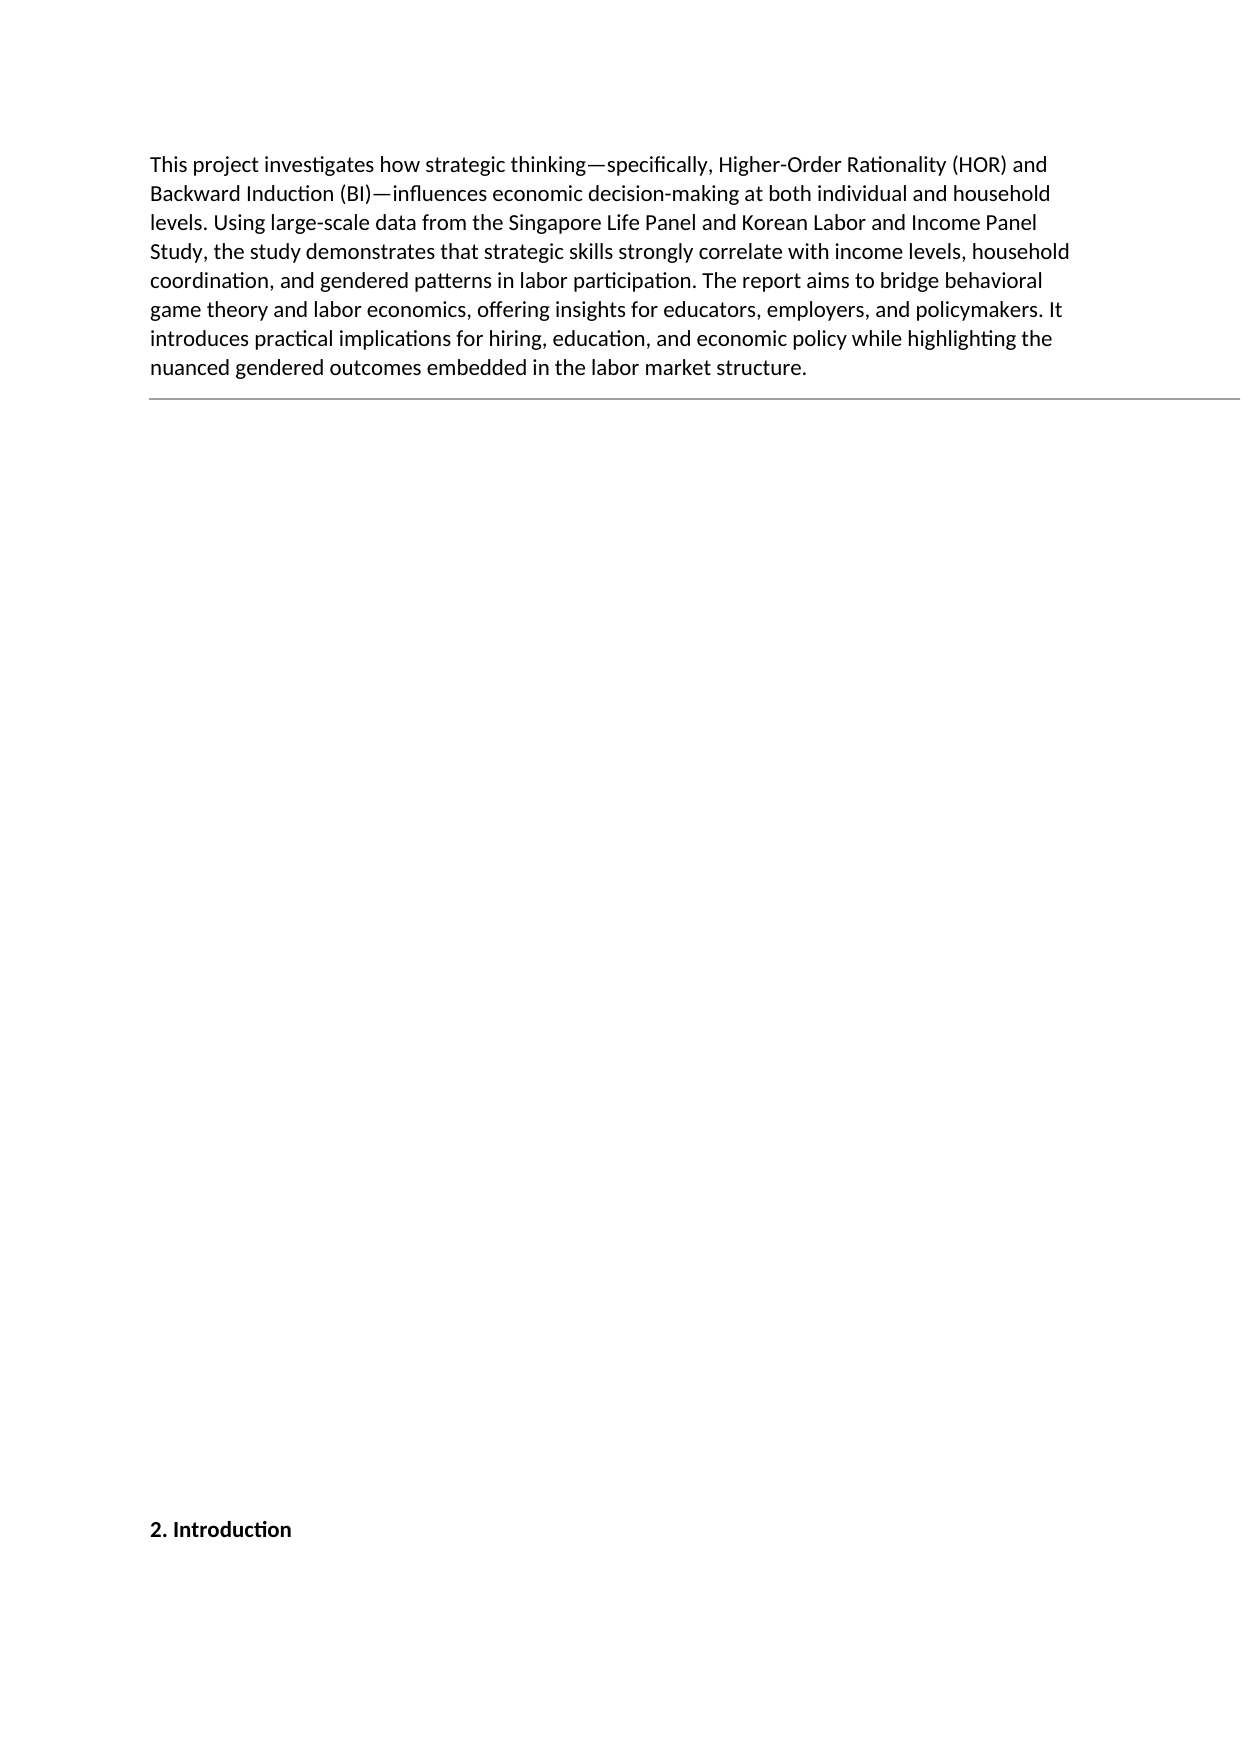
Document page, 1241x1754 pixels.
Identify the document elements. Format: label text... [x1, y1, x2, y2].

text This project investigates how strategic thinking—specifically, Higher-Order Rationality (HOR) and Backward Induction (BI)—influences economic decision-making at both individual and household levels. Using large-scale data from the Singapore Life Panel and Korean Labor and Income Panel Study, the study demonstrates that strategic skills strongly correlate with income levels, household coordination, and gendered patterns in labor participation. The report aims to bridge behavioral game theory and labor economics, offering insights for educators, employers, and policymakers. It introduces practical implications for hiring, education, and economic policy while highlighting the nuanced gendered outcomes embedded in the labor market structure. [150, 150, 1090, 381]
text 2. Introduction [150, 1515, 1090, 1543]
